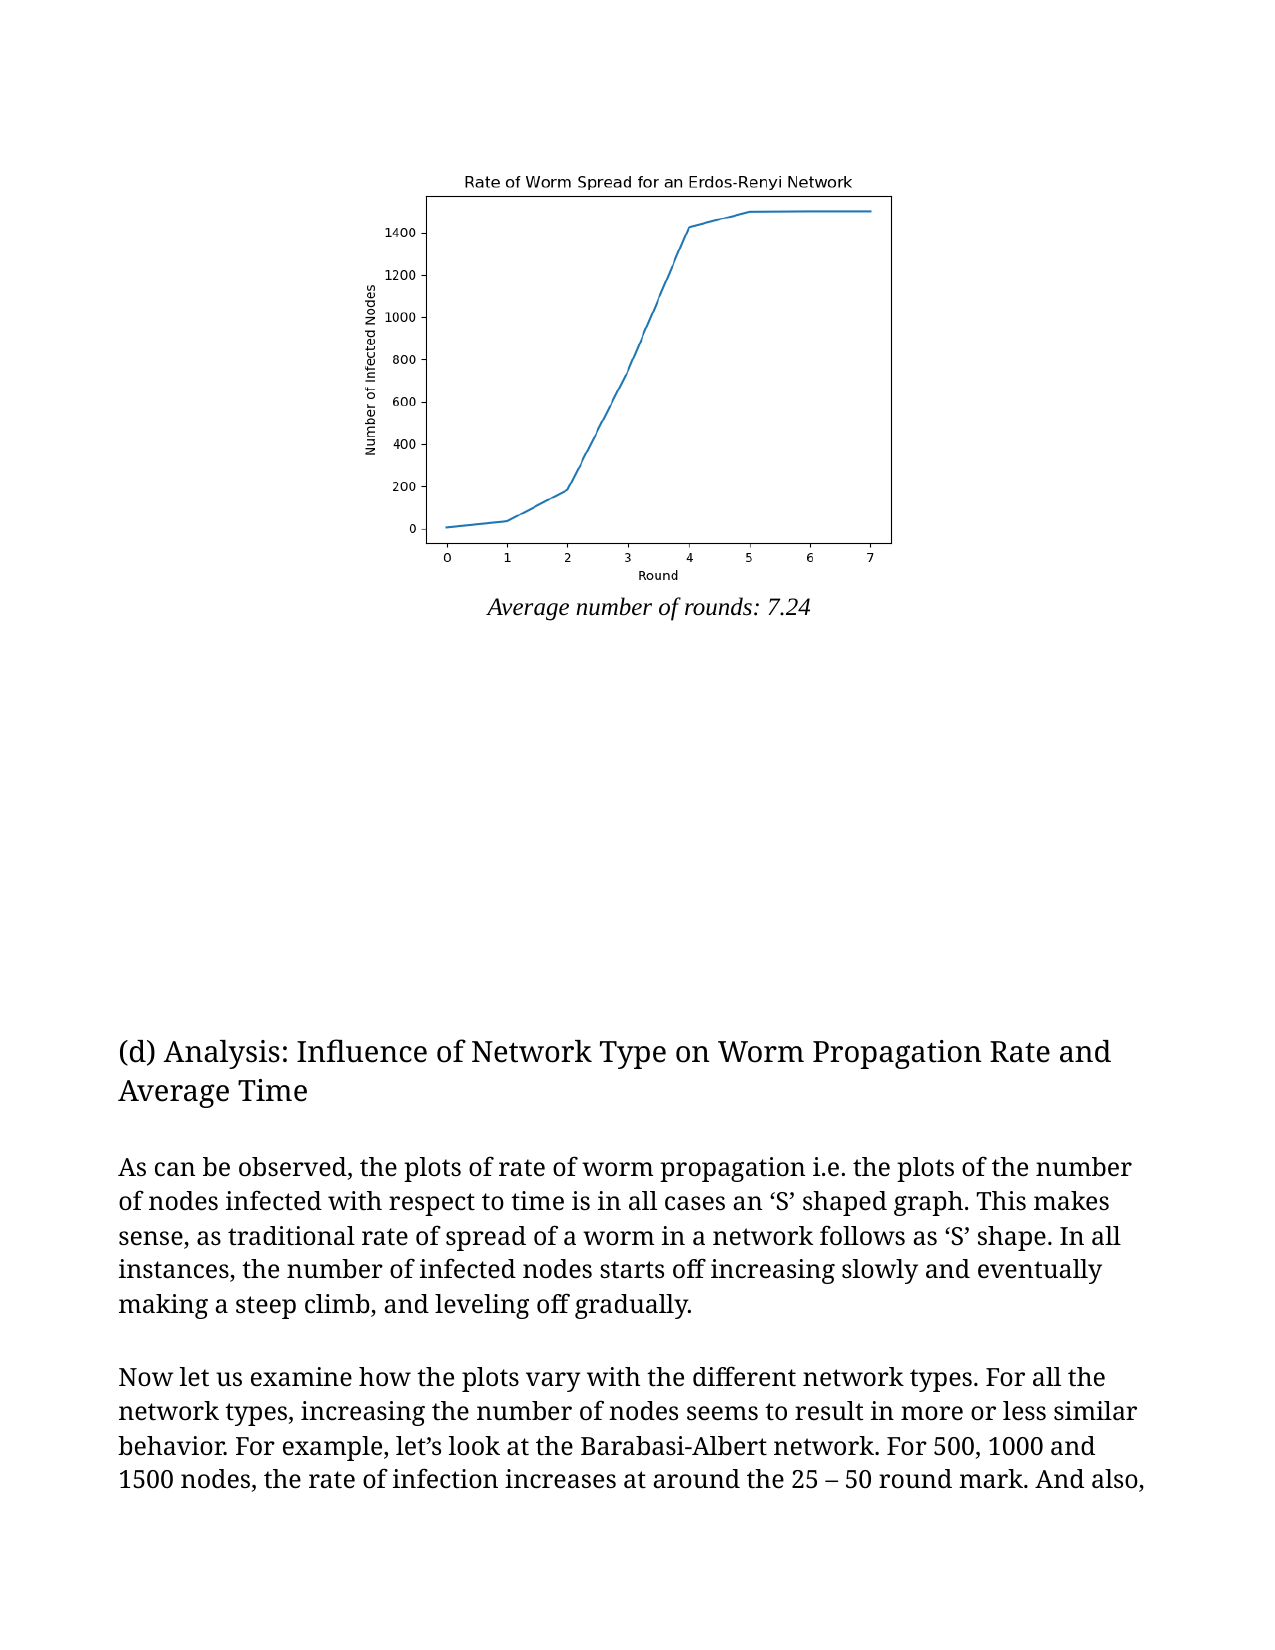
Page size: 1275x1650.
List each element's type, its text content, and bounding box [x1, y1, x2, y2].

picture [350, 142, 951, 592]
text Now let us examine how the plots vary with the different network types. For all the network types, increasing the number of nodes seems to result in more or less similar behavior. For example, let’s look at the Barabasi-Albert network. For 500, 1000 and 1500 nodes, the rate of infection increases at around the 25 – 50 round mark. And also, [118, 1360, 1157, 1496]
text Average number of rounds: 7.24 [350, 592, 950, 621]
text (d) Analysis: Influence of Network Type on Worm Propagation Rate and Average Time [118, 1031, 1157, 1110]
text As can be observed, the plots of rate of worm propagation i.e. the plots of the number of nodes infected with respect to time is in all cases an ‘S’ shaped graph. This makes sense, as traditional rate of spread of a worm in a network follows as ‘S’ shape. In all instances, the number of infected nodes starts off increasing slowly and eventually making a steep climb, and leveling off gradually. [118, 1150, 1157, 1320]
